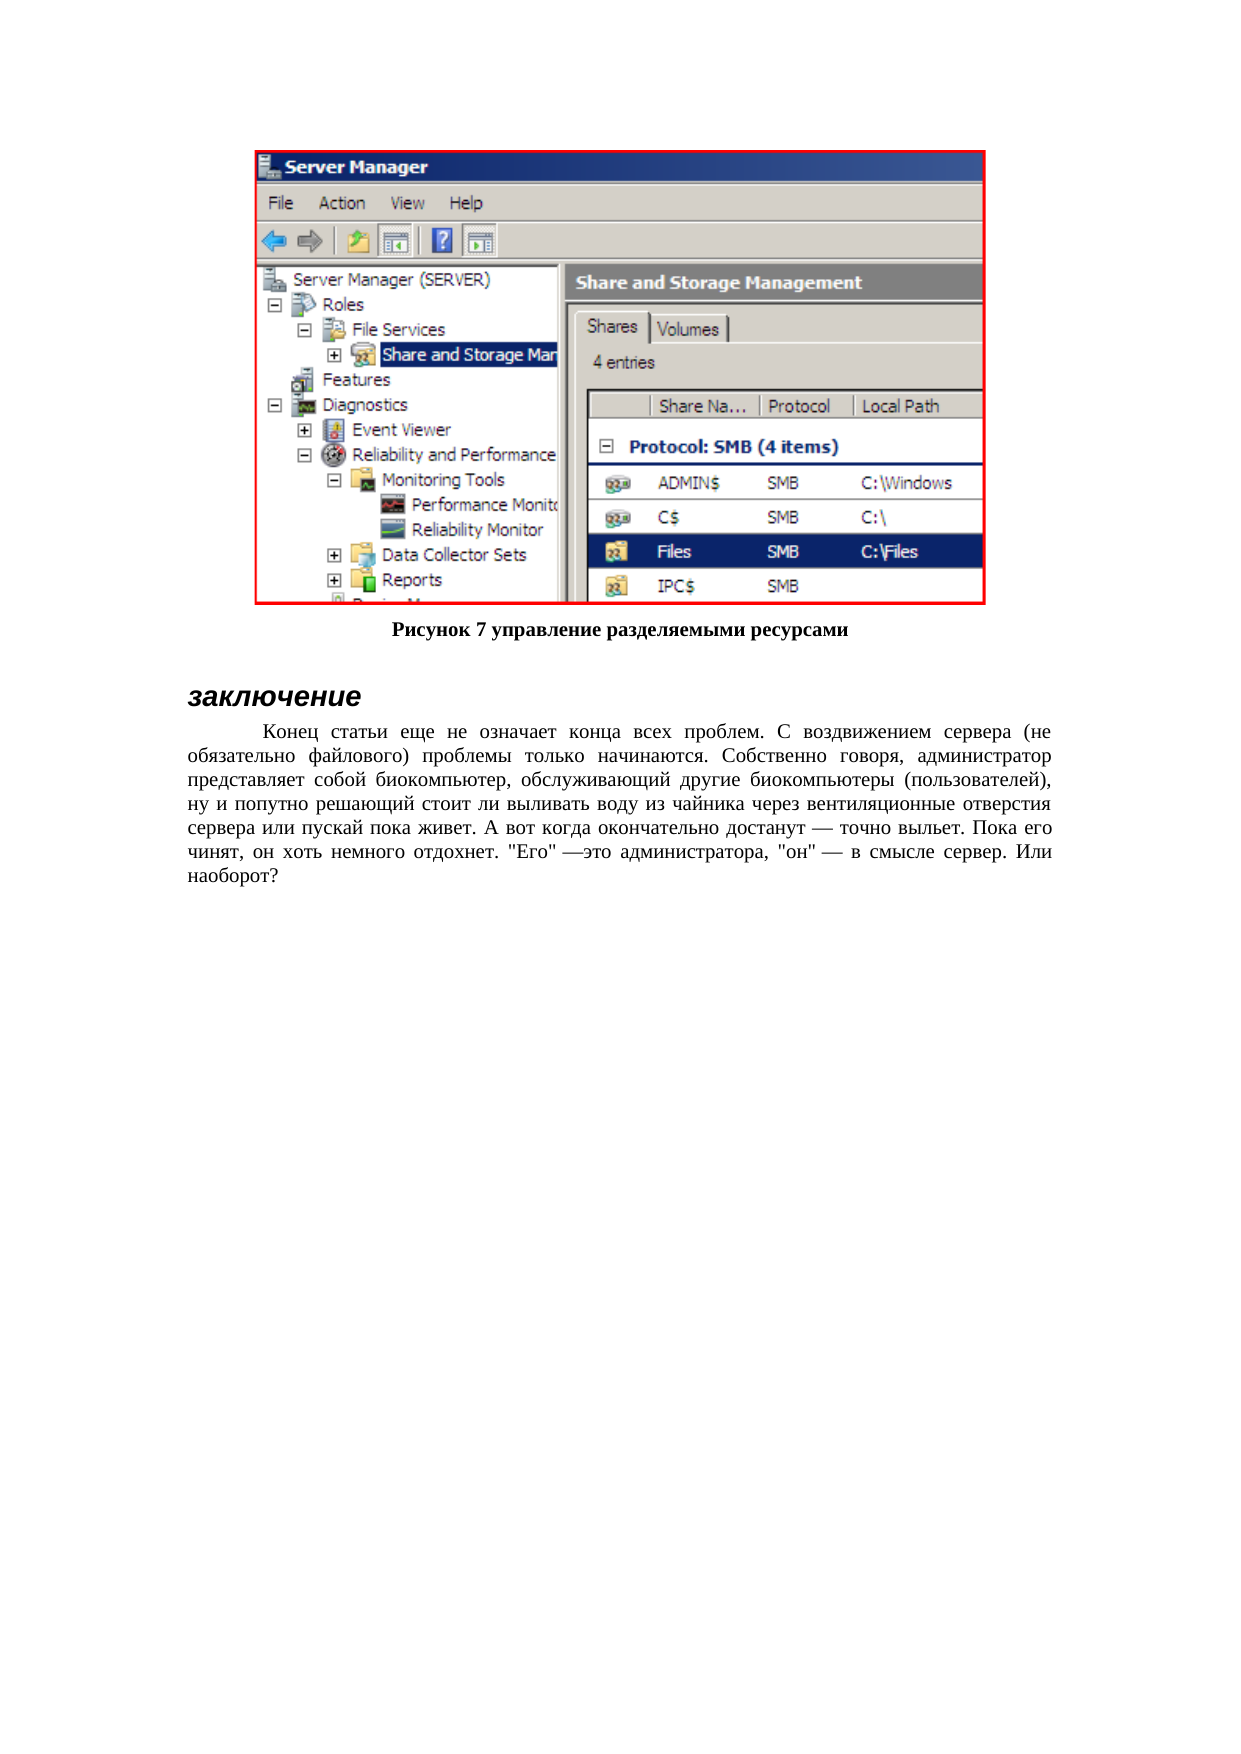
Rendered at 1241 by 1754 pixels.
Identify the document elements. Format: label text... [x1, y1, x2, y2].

picture [254, 150, 986, 605]
text Конец статьи еще не означает конца всех проблем. С воздвижением сервера (не обязательно файлового) проблемы только начинаются. Собственно говоря, администратор представляет собой биокомпьютер, обслуживающий другие биокомпьютеры (пользователей), ну и попутно решающий стоит ли выливать воду из чайника через вентиляционные отверстия сервера или пускай пока живет. А вот когда окончательно достанут — точно выльет. Пока его чинят, он хоть немного отдохнет. "Его" —это администратора, "он" — в смысле сервер. Или наоборот? [187, 718, 1053, 887]
text Рисунок 7 управление разделяемыми ресурсами [187, 617, 1053, 641]
subtitle заключение [187, 679, 1053, 712]
